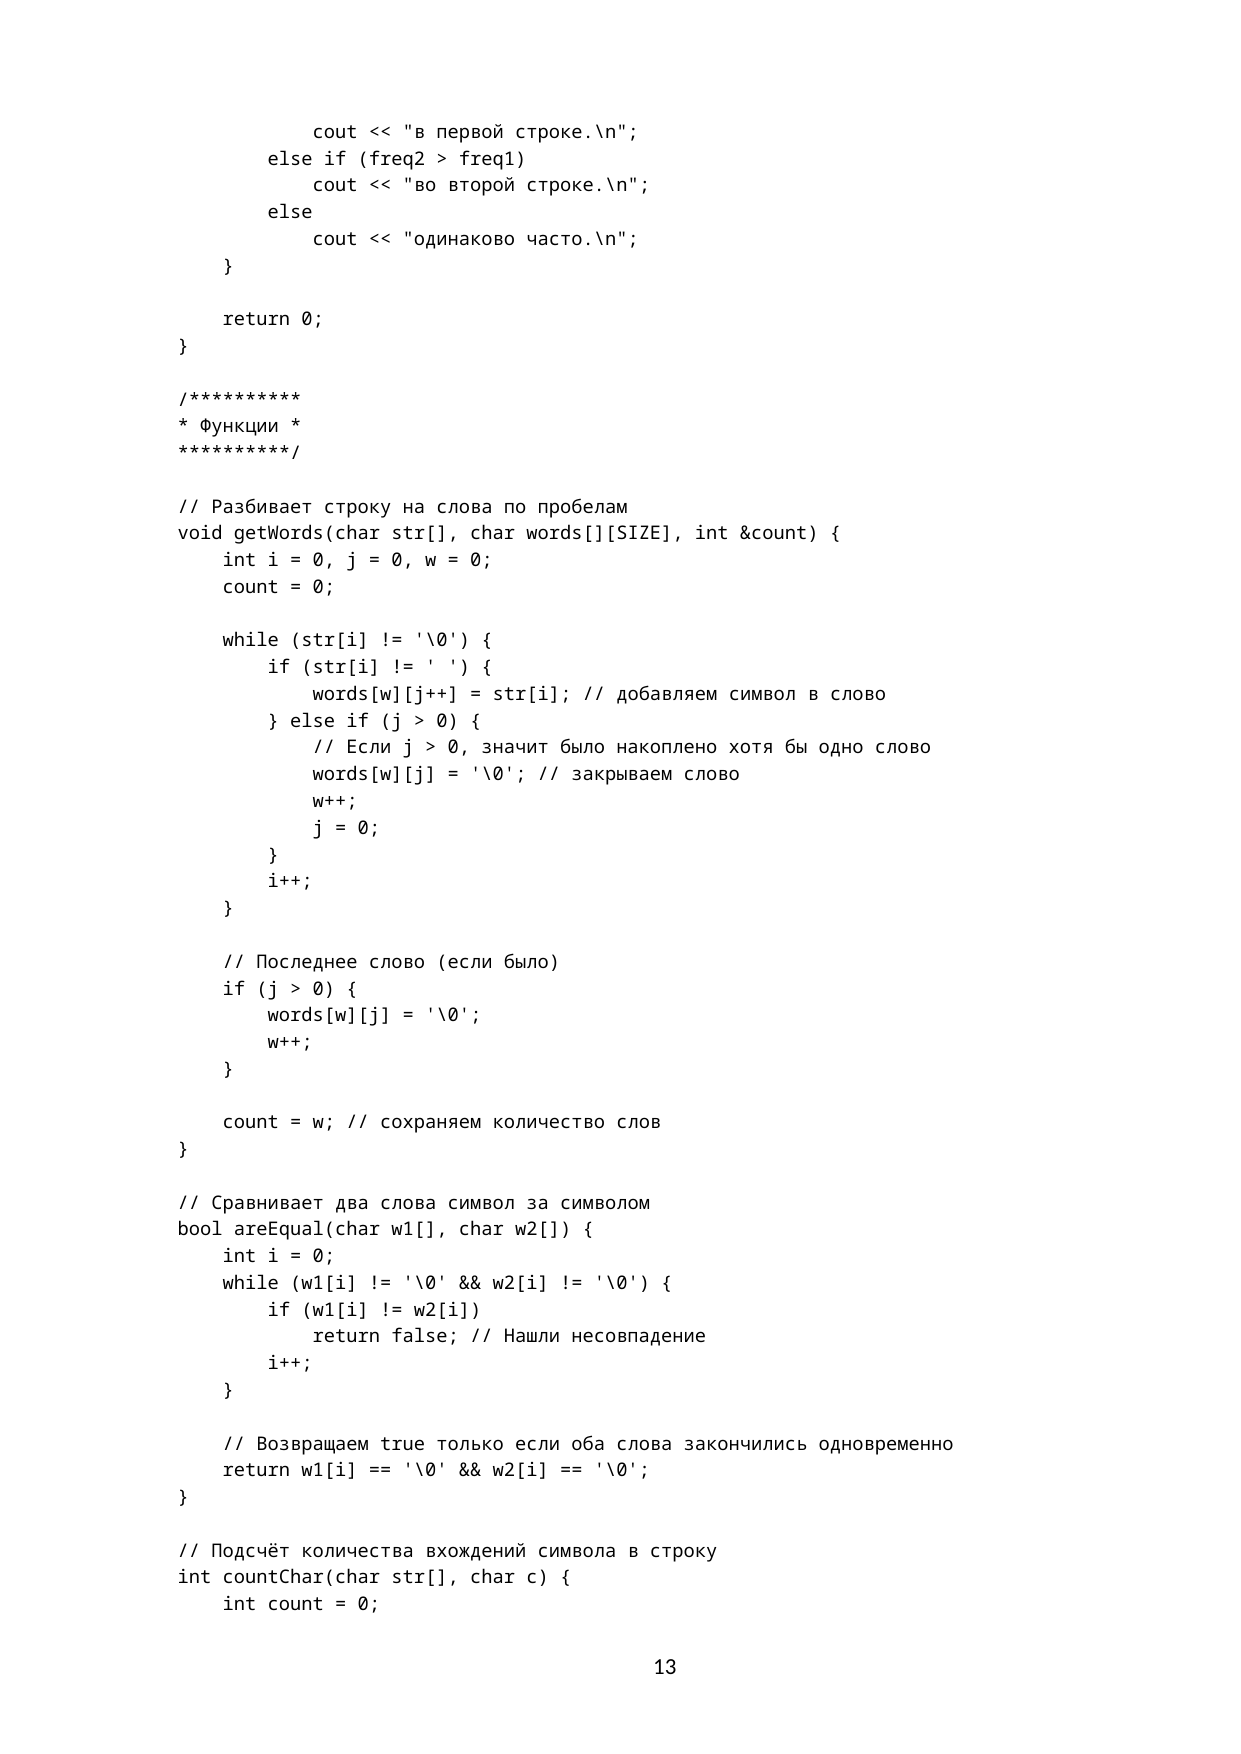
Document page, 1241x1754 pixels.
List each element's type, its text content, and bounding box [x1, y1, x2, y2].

text while (str[i] != '\0') { [177, 627, 1152, 652]
text j = 0; [177, 814, 1152, 840]
text else [177, 198, 1152, 224]
text int count = 0; [177, 1591, 1152, 1616]
text // Подсчёт количества вхождений символа в строку [177, 1537, 1152, 1562]
text count = w; // сохраняем количество слов [177, 1109, 1152, 1134]
text if (str[i] != ' ') { [177, 653, 1152, 679]
text void getWords(char str[], char words[][SIZE], int &count) { [177, 520, 1152, 545]
text } [177, 841, 1152, 866]
text // Сравнивает два слова символ за символом [177, 1189, 1152, 1214]
text words[w][j++] = str[i]; // добавляем символ в слово [177, 680, 1152, 706]
text return false; // Нашли несовпадение [177, 1323, 1152, 1348]
text // Разбивает строку на слова по пробелам [177, 493, 1152, 518]
text cout << "одинаково часто.\n"; [177, 225, 1152, 251]
text return w1[i] == '\0' && w2[i] == '\0'; [177, 1457, 1152, 1482]
text int i = 0; [177, 1242, 1152, 1268]
text // Возвращаем true только если оба слова закончились одновременно [177, 1430, 1152, 1455]
text w++; [177, 787, 1152, 813]
text } [177, 252, 1152, 277]
text count = 0; [177, 573, 1152, 599]
text } [177, 1483, 1152, 1509]
text int countChar(char str[], char c) { [177, 1564, 1152, 1589]
text } else if (j > 0) { [177, 707, 1152, 733]
text i++; [177, 868, 1152, 893]
text **********/ [177, 439, 1152, 465]
text else if (freq2 > freq1) [177, 145, 1152, 170]
text int i = 0, j = 0, w = 0; [177, 546, 1152, 572]
text } [177, 894, 1152, 920]
text i++; [177, 1349, 1152, 1375]
text return 0; [177, 306, 1152, 331]
text } [177, 1376, 1152, 1402]
text // Если j > 0, значит было накоплено хотя бы одно слово [177, 734, 1152, 759]
text } [177, 1135, 1152, 1161]
text words[w][j] = '\0'; // закрываем слово [177, 761, 1152, 786]
text * Функции * [177, 413, 1152, 438]
text bool areEqual(char w1[], char w2[]) { [177, 1216, 1152, 1241]
text } [177, 332, 1152, 358]
text // Последнее слово (если было) [177, 948, 1152, 973]
text if (w1[i] != w2[i]) [177, 1296, 1152, 1322]
text } [177, 1055, 1152, 1081]
text /********** [177, 386, 1152, 411]
text if (j > 0) { [177, 975, 1152, 1000]
text words[w][j] = '\0'; [177, 1002, 1152, 1027]
text cout << "в первой строке.\n"; [177, 118, 1152, 144]
text cout << "во второй строке.\n"; [177, 172, 1152, 197]
text while (w1[i] != '\0' && w2[i] != '\0') { [177, 1269, 1152, 1295]
text w++; [177, 1028, 1152, 1054]
